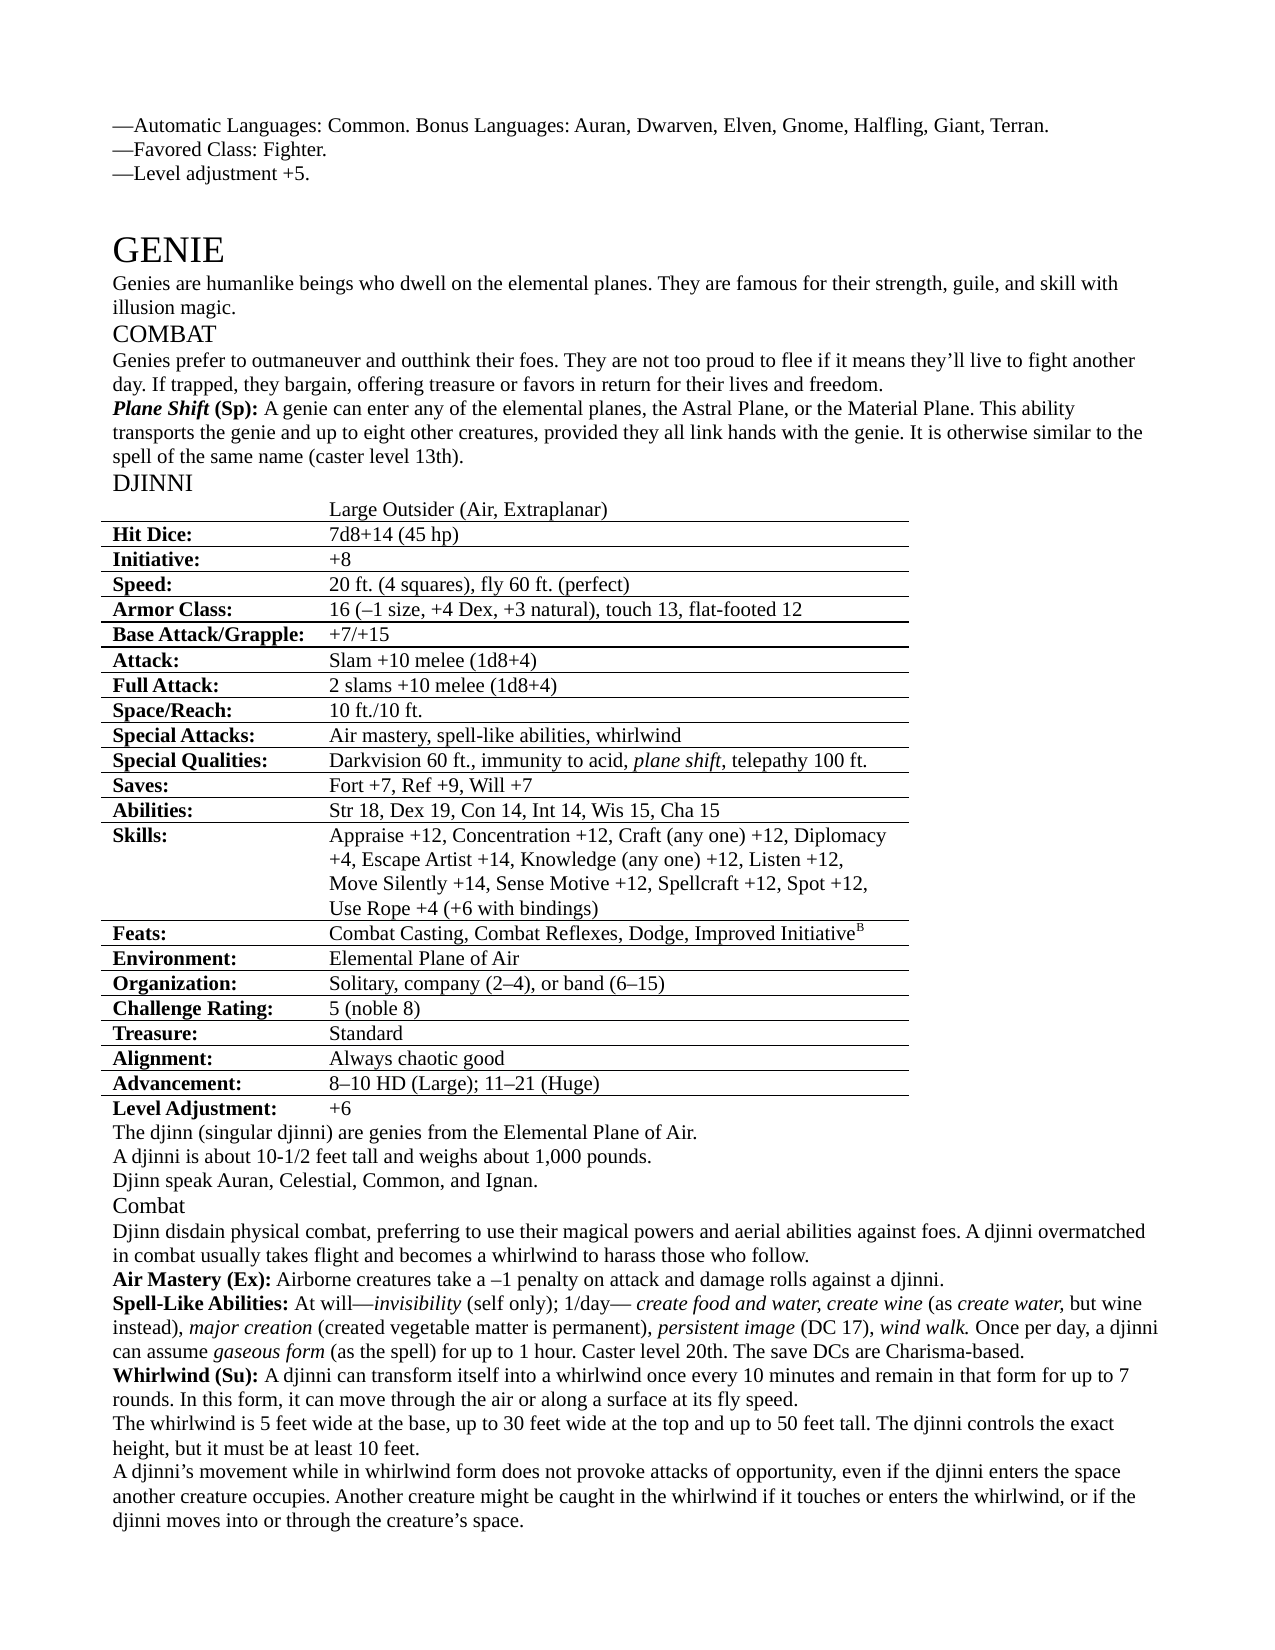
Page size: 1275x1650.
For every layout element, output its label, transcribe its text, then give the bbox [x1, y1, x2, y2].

table_cell Armor Class: [101, 597, 318, 621]
table_cell Elemental Plane of Air [318, 946, 908, 970]
text Genies are humanlike beings who dwell on the elemental planes. They are famous for their strength, guile, and skill with illusion magic. [112, 271, 1162, 319]
table_header Large Outsider (Air, Extraplanar) [318, 497, 908, 521]
table_cell Base Attack/Grapple: [101, 623, 318, 646]
text The whirlwind is 5 feet wide at the base, up to 30 feet wide at the top and up to 50 feet tall. The djinni controls the exact height, but it must be at least 10 feet. [112, 1411, 1162, 1459]
table_cell Advancement: [101, 1071, 318, 1095]
text Whirlwind (Su): A djinni can transform itself into a whirlwind once every 10 minutes and remain in that form for up to 7 rounds. In this form, it can move through the air or along a surface at its fly speed. [112, 1363, 1162, 1411]
table_cell 7d8+14 (45 hp) [318, 522, 908, 546]
table_cell Standard [318, 1021, 908, 1045]
text GENIE [112, 228, 1162, 271]
table_cell +6 [318, 1096, 908, 1120]
table_cell Air mastery, spell-like abilities, whirlwind [318, 723, 908, 747]
text Spell-Like Abilities: At will—invisibility (self only); 1/day— create food and water, create wine (as create water, but wine instead), major creation (created vegetable matter is permanent), persistent image (DC 17), wind walk. Once per day, a djinni can assume gaseous form (as the spell) for up to 1 hour. Caster level 20th. The save DCs are Charisma-based. [112, 1291, 1162, 1363]
table_cell Level Adjustment: [101, 1096, 318, 1120]
table_cell Environment: [101, 946, 318, 970]
text Djinn speak Auran, Celestial, Common, and Ignan. [112, 1168, 1162, 1192]
table_cell Str 18, Dex 19, Con 14, Int 14, Wis 15, Cha 15 [318, 798, 908, 822]
table_cell Initiative: [101, 547, 318, 571]
table_cell Alignment: [101, 1046, 318, 1070]
text A djinni is about 10-1/2 feet tall and weighs about 1,000 pounds. [112, 1144, 1162, 1168]
text Genies prefer to outmaneuver and outthink their foes. They are not too proud to flee if it means they’ll live to fight another day. If trapped, they bargain, offering treasure or favors in return for their lives and freedom. [112, 348, 1162, 396]
table_cell Saves: [101, 773, 318, 797]
text The djinn (singular djinni) are genies from the Elemental Plane of Air. [112, 1120, 1162, 1144]
text Air Mastery (Ex): Airborne creatures take a –1 penalty on attack and damage rolls against a djinni. [112, 1267, 1162, 1291]
table_cell 8–10 HD (Large); 11–21 (Huge) [318, 1071, 908, 1095]
table_cell Speed: [101, 572, 318, 596]
text —Automatic Languages: Common. Bonus Languages: Auran, Dwarven, Elven, Gnome, Halfling, Giant, Terran. [112, 112, 1162, 137]
table_cell Feats: [101, 921, 318, 944]
text Djinn disdain physical combat, preferring to use their magical powers and aerial abilities against foes. A djinni overmatched in combat usually takes flight and becomes a whirlwind to harass those who follow. [112, 1219, 1162, 1267]
table_cell 10 ft./10 ft. [318, 698, 908, 722]
table_cell Space/Reach: [101, 698, 318, 722]
table_cell Full Attack: [101, 673, 318, 697]
table_cell Special Qualities: [101, 748, 318, 772]
text —Favored Class: Fighter. [112, 137, 1162, 161]
table_header [101, 497, 318, 521]
table_cell Fort +7, Ref +9, Will +7 [318, 773, 908, 797]
table_cell Appraise +12, Concentration +12, Craft (any one) +12, Diplomacy +4, Escape Artist +14, Knowledge (any one) +12, Listen +12, Move Silently +14, Sense Motive +12, Spellcraft +12, Spot +12, Use Rope +4 (+6 with bindings) [318, 823, 908, 919]
table_cell Abilities: [101, 798, 318, 822]
table_cell +7/+15 [318, 623, 908, 646]
table_cell Solitary, company (2–4), or band (6–15) [318, 971, 908, 995]
table_cell Hit Dice: [101, 522, 318, 546]
table_cell Attack: [101, 648, 318, 672]
text —Level adjustment +5. [112, 161, 1162, 185]
table_cell +8 [318, 547, 908, 571]
table_cell 16 (–1 size, +4 Dex, +3 natural), touch 13, flat-footed 12 [318, 597, 908, 621]
table_cell Treasure: [101, 1021, 318, 1045]
table_cell Combat Casting, Combat Reflexes, Dodge, Improved InitiativeB [318, 921, 908, 944]
table_cell 5 (noble 8) [318, 996, 908, 1020]
table_cell Skills: [101, 823, 318, 919]
table_cell 2 slams +10 melee (1d8+4) [318, 673, 908, 697]
text A djinni’s movement while in whirlwind form does not provoke attacks of opportunity, even if the djinni enters the space another creature occupies. Another creature might be caught in the whirlwind if it touches or enters the whirlwind, or if the djinni moves into or through the creature’s space. [112, 1459, 1162, 1532]
table_cell Darkvision 60 ft., immunity to acid, plane shift, telepathy 100 ft. [318, 748, 908, 772]
table_cell Always chaotic good [318, 1046, 908, 1070]
text Plane Shift (Sp): A genie can enter any of the elemental planes, the Astral Plane, or the Material Plane. This ability transports the genie and up to eight other creatures, provided they all link hands with the genie. It is otherwise similar to the spell of the same name (caster level 13th). [112, 396, 1162, 468]
table_cell Special Attacks: [101, 723, 318, 747]
table_cell Slam +10 melee (1d8+4) [318, 648, 908, 672]
table_cell Organization: [101, 971, 318, 995]
text DJINNI [112, 468, 1162, 497]
table_cell Challenge Rating: [101, 996, 318, 1020]
text Combat [112, 1192, 1162, 1219]
text COMBAT [112, 319, 1162, 348]
table_cell 20 ft. (4 squares), fly 60 ft. (perfect) [318, 572, 908, 596]
